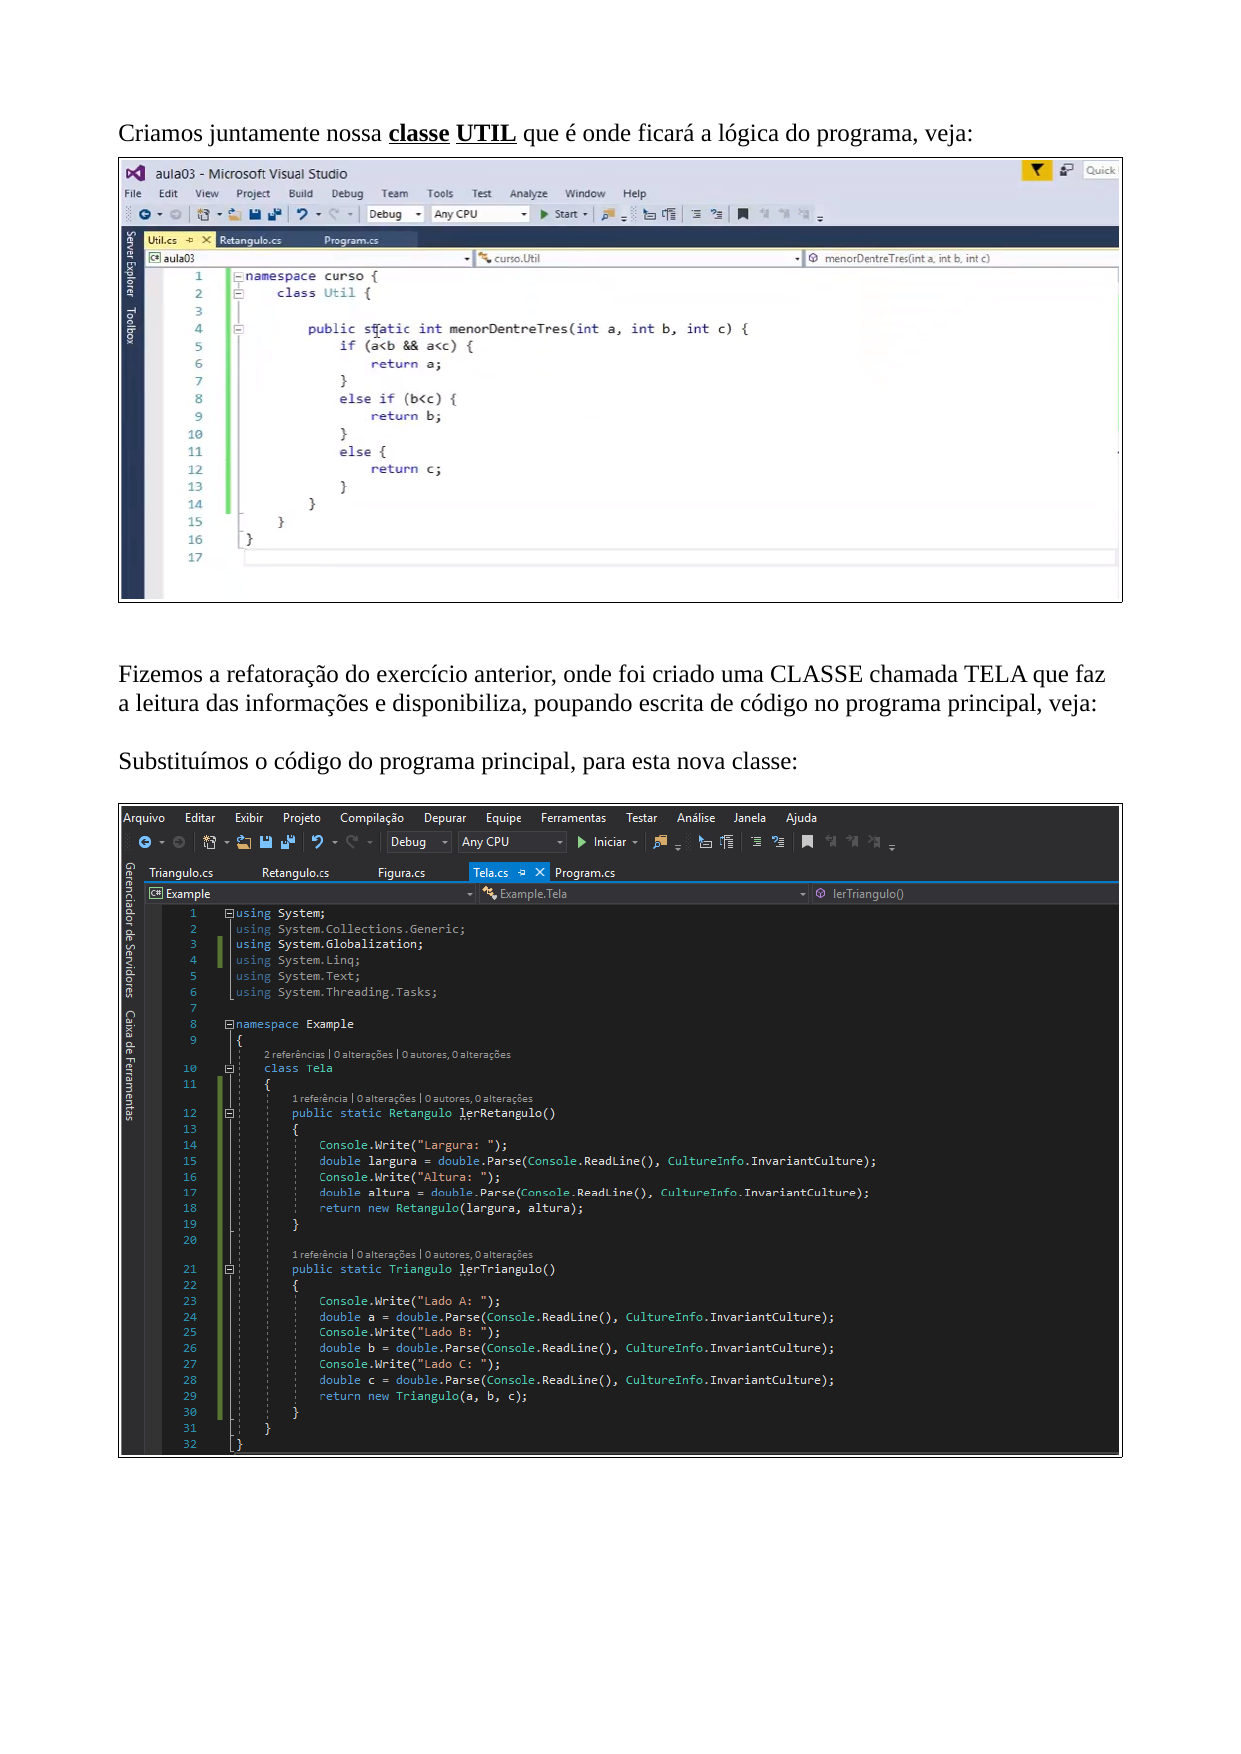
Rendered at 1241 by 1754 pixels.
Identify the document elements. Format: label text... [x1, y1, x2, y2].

text Fizemos a refatoração do exercício anterior, onde foi criado uma CLASSE chamada TELA que faz a leitura das informações e disponibiliza, poupando escrita de código no programa principal, veja: [118, 659, 1122, 746]
picture [121, 160, 1119, 599]
text Criamos juntamente nossa classe UTIL que é onde ficará a lógica do programa, veja: [118, 118, 1122, 147]
text Substituímos o código do programa principal, para esta nova classe: [118, 746, 1122, 774]
picture [121, 806, 1119, 1455]
